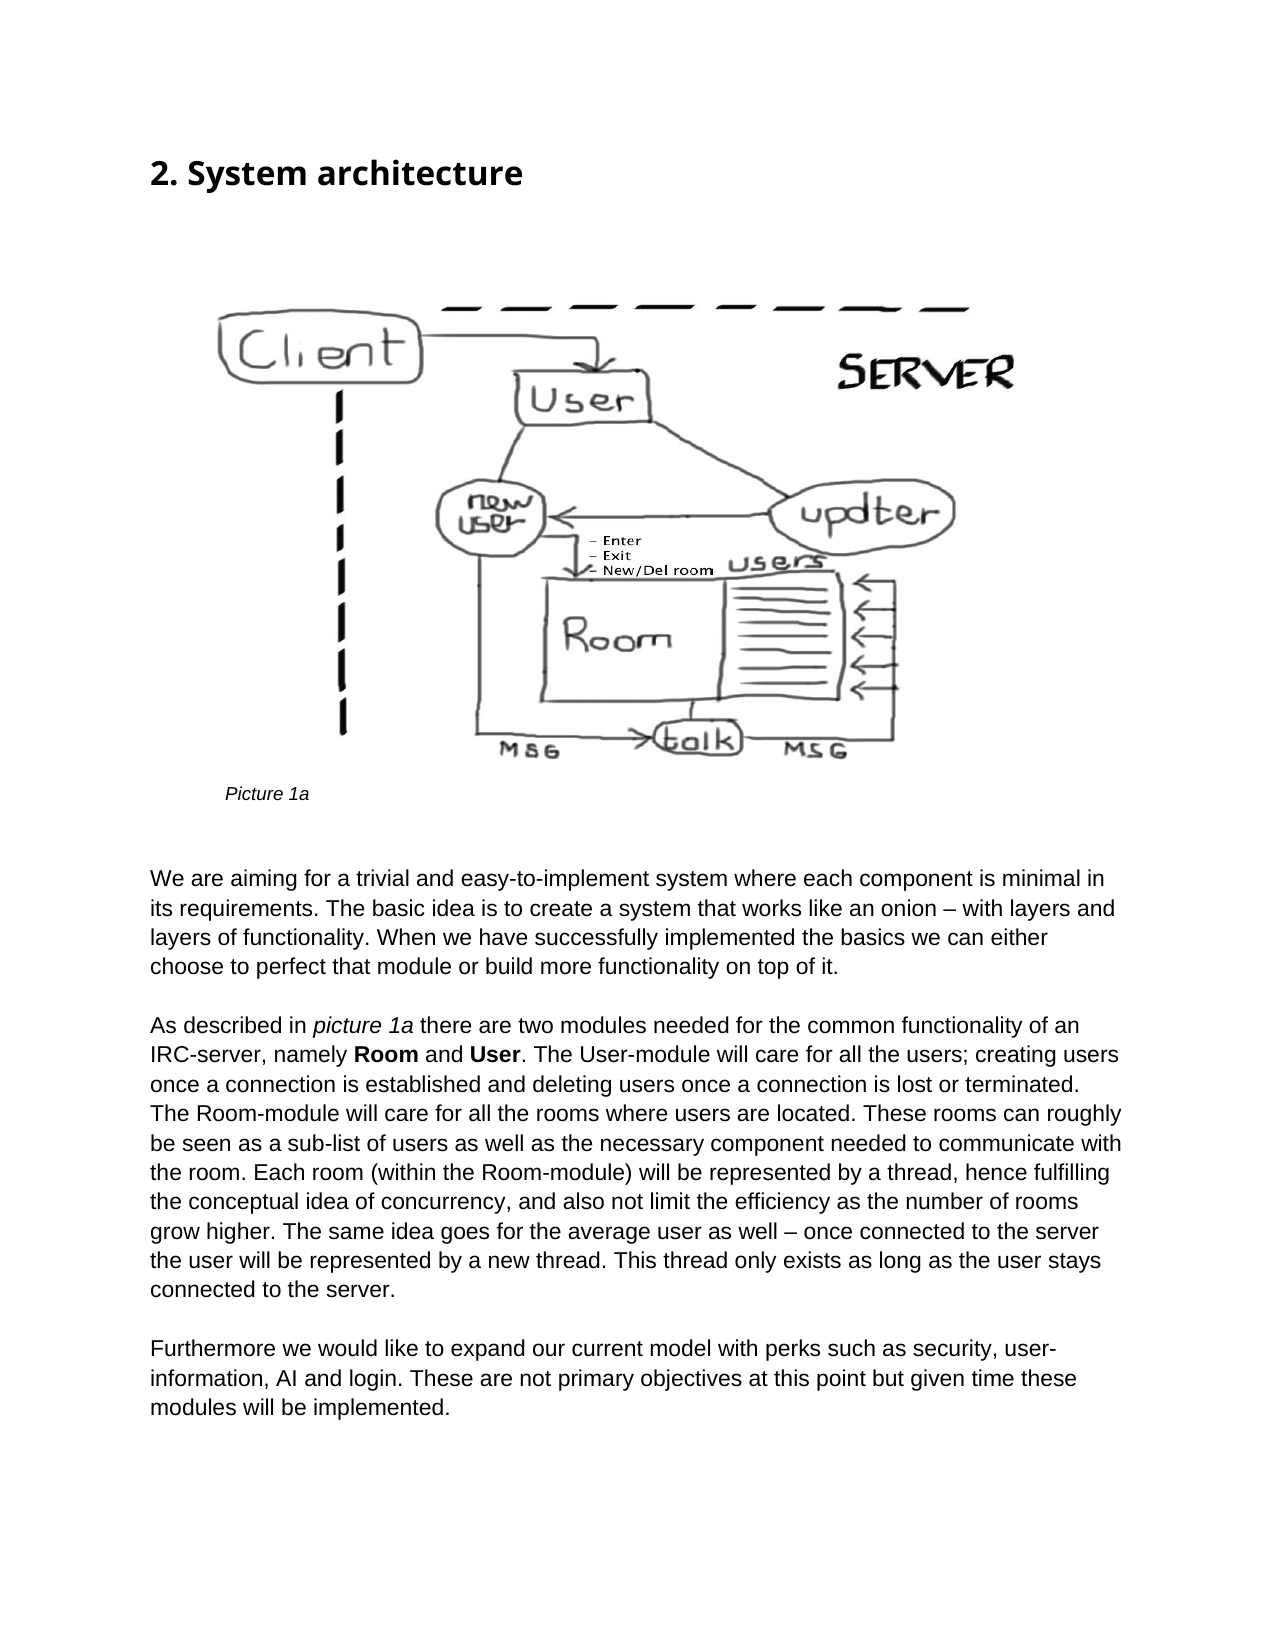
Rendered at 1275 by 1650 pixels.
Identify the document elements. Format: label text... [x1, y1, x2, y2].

subtitle 2. System architecture [150, 150, 1125, 195]
text As described in picture 1a there are two modules needed for the common functionality of an IRC-server, namely Room and User. The User-module will care for all the users; creating users once a connection is established and deleting users once a connection is lost or terminated. The Room-module will care for all the rooms where users are located. These rooms can roughly be seen as a sub-list of users as well as the necessary component needed to communicate with the room. Each room (within the Room-module) will be represented by a thread, hence fulfilling the conceptual idea of concurrency, and also not limit the efficiency as the number of rooms grow higher. The same idea goes for the average user as well – once connected to the server the user will be represented by a new thread. This thread only exists as long as the user stays connected to the server. [150, 1013, 1125, 1303]
text We are aiming for a trivial and easy-to-implement system where each component is minimal in its requirements. The basic idea is to create a system that works like an onion – with layers and layers of functionality. When we have successfully implemented the basics we can either choose to perfect that module or build more functionality on top of it. [150, 866, 1125, 979]
text Picture 1a [150, 783, 1125, 804]
picture [168, 233, 1144, 761]
text Furthermore we would like to expand our current model with perks such as security, user-information, AI and login. These are not primary objectives at this point but given time these modules will be implemented. [150, 1336, 1125, 1420]
